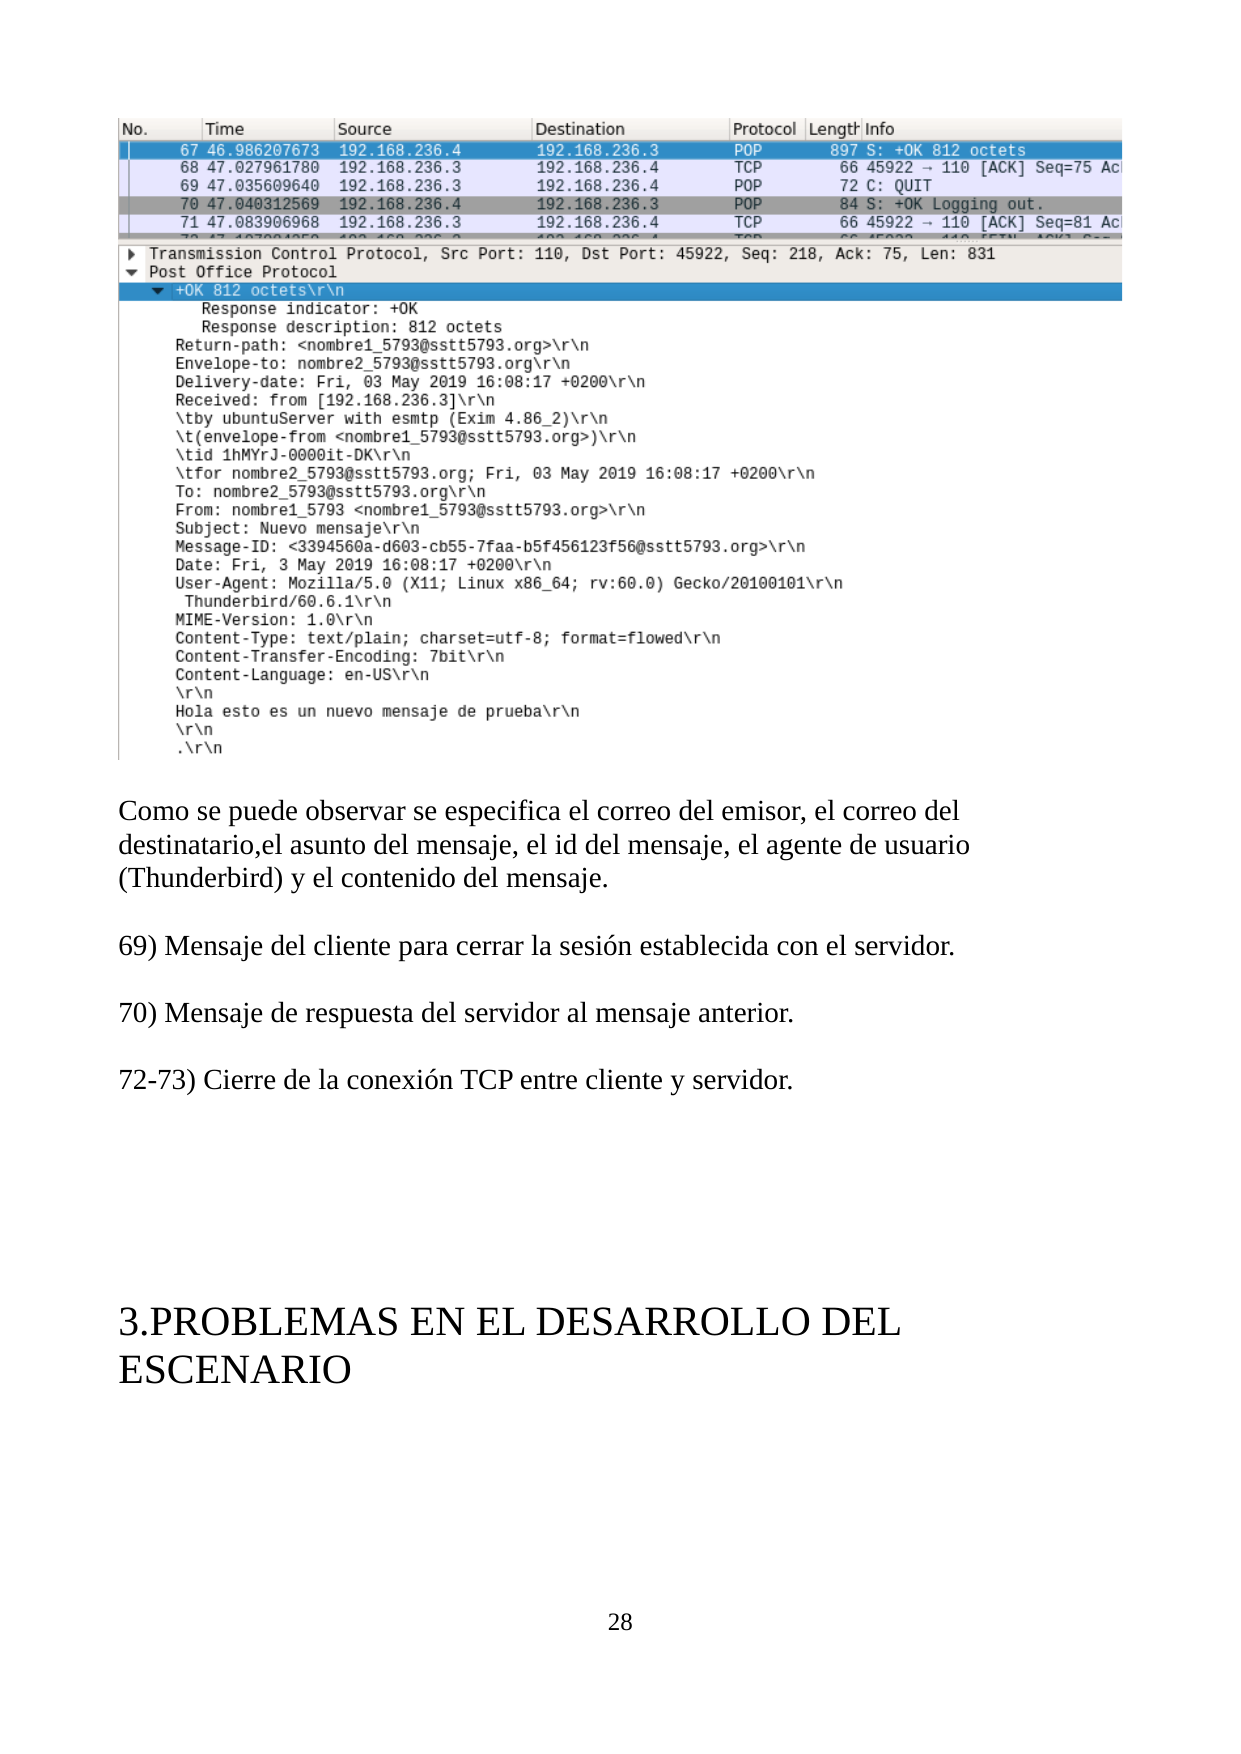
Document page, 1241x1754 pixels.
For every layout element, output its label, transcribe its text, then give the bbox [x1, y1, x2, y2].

text 69) Mensaje del cliente para cerrar la sesión establecida con el servidor. [118, 928, 1122, 961]
picture [118, 118, 1123, 760]
text Como se puede observar se especifica el correo del emisor, el correo del destinatario,el asunto del mensaje, el id del mensaje, el agente de usuario (Thunderbird) y el contenido del mensaje. [118, 793, 1122, 894]
text 3.PROBLEMAS EN EL DESARROLLO DEL ESCENARIO [118, 1297, 1122, 1392]
text 72-73) Cierre de la conexión TCP entre cliente y servidor. [118, 1062, 1122, 1095]
text 70) Mensaje de respuesta del servidor al mensaje anterior. [118, 995, 1122, 1028]
